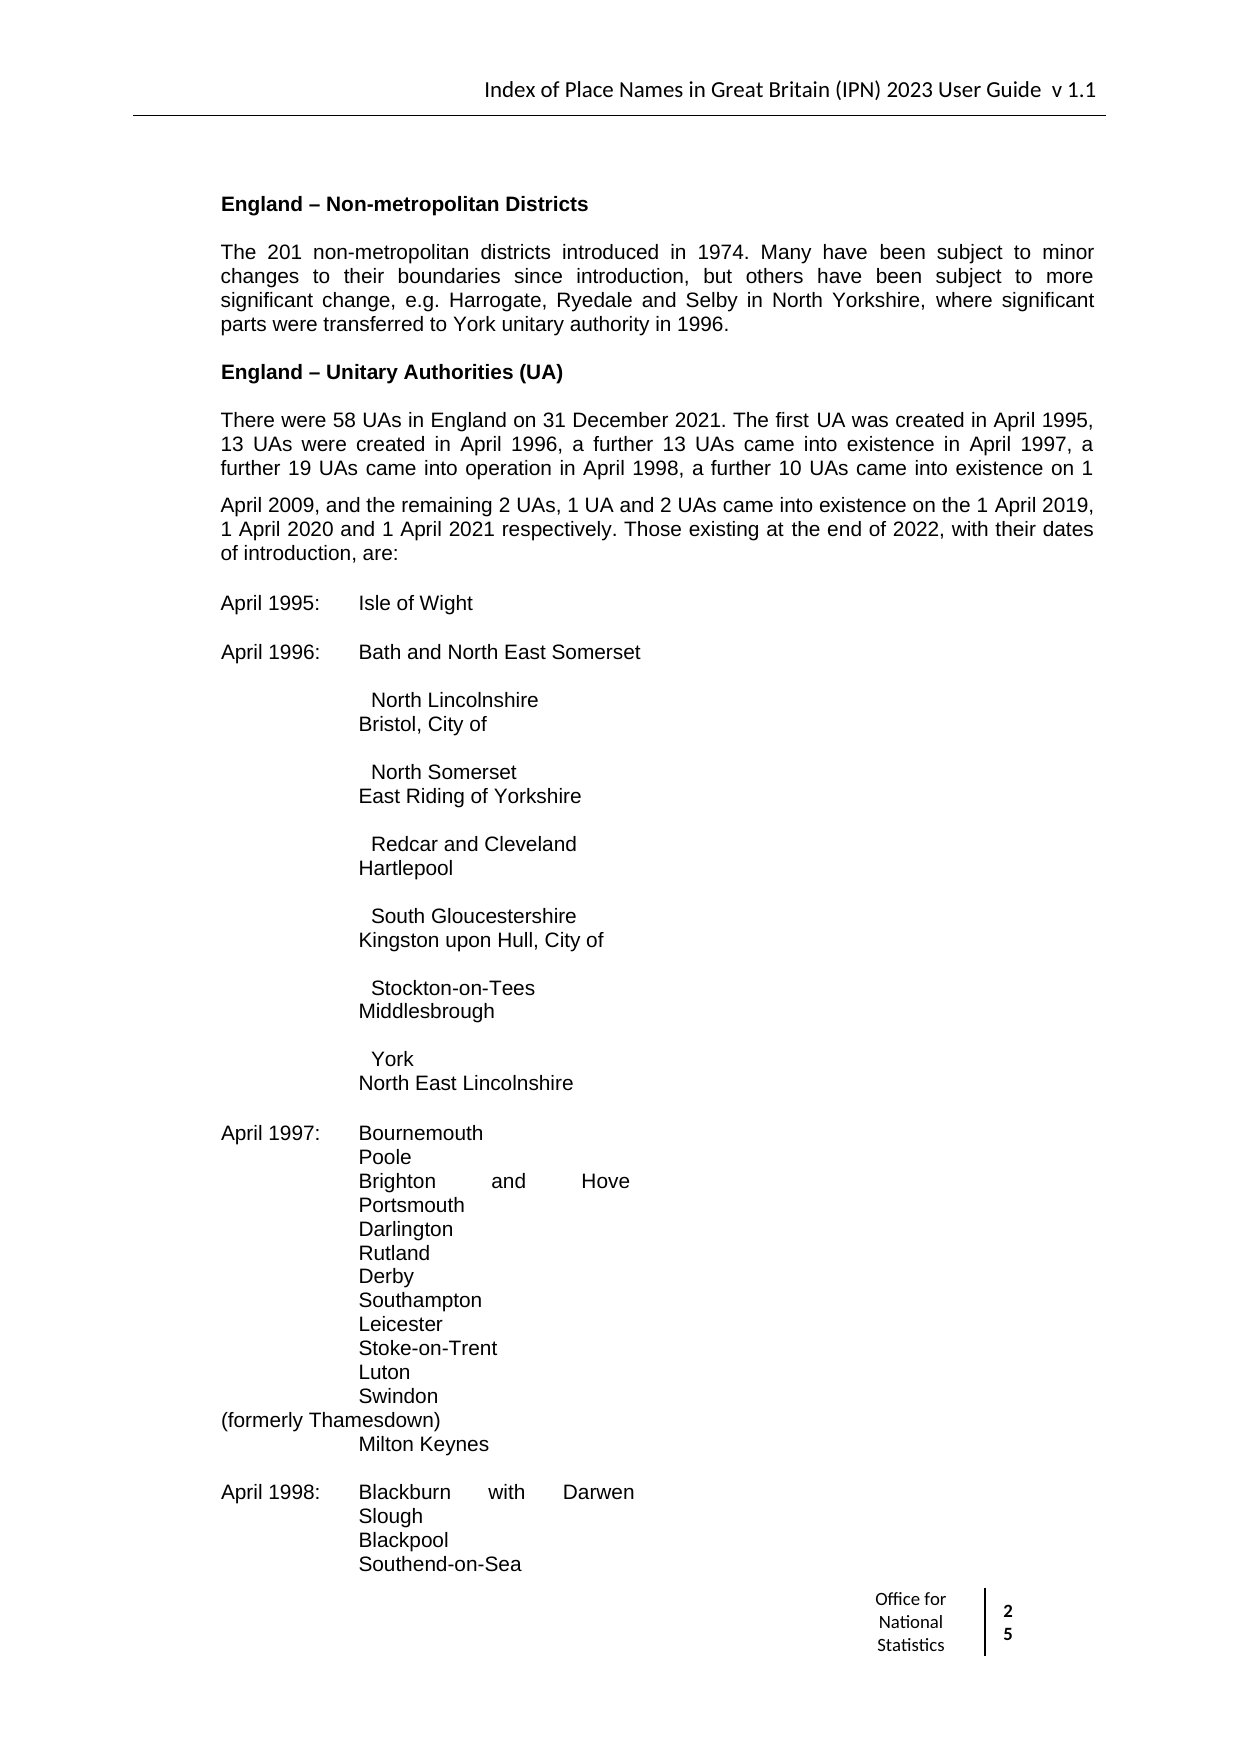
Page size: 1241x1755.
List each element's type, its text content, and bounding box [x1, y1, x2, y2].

text April 1997: Bournemouth Poole [221, 1121, 521, 1168]
text North East Lincolnshire [221, 1071, 685, 1095]
text Kingston upon Hull, City of Stockton-on-Tees [221, 927, 685, 999]
text Derby Southampton [221, 1264, 521, 1312]
text The 201 non-metropolitan districts introduced in 1974. Many have been subject to minor changes to their boundaries since introduction, but others have been subject to more significant change, e.g. Harrogate, Ryedale and Selby in North Yorkshire, where significant parts were transferred to York unitary authority in 1996. [220, 240, 1094, 336]
text Hartlepool South Gloucestershire [221, 856, 685, 927]
text Darlington Rutland [221, 1216, 521, 1264]
subtitle England – Non-metropolitan Districts [221, 192, 682, 216]
text Middlesbrough York [221, 999, 685, 1071]
text There were 58 UAs in England on 31 December 2021. The first UA was created in April 1995, 13 UAs were created in April 1996, a further 13 UAs came into existence in April 1997, a further 19 UAs came into operation in April 1998, a further 10 UAs came into existence on 1 April 2009, and the remaining 2 UAs, 1 UA and 2 UAs came into existence on the 1 April 2019, 1 April 2020 and 1 April 2021 respectively. Those existing at the end of 2022, with their dates of introduction, are: [220, 408, 1094, 565]
text Bristol, City of North Somerset [221, 712, 685, 784]
text East Riding of Yorkshire Redcar and Cleveland [221, 784, 685, 856]
text Luton Swindon (formerly Thamesdown) [221, 1360, 521, 1432]
text Milton Keynes [221, 1432, 521, 1456]
text Blackpool Southend-on-Sea [221, 1528, 635, 1576]
text April 1996: Bath and North East Somerset North Lincolnshire [221, 640, 685, 712]
subtitle England – Unitary Authorities (UA) [221, 360, 602, 384]
text April 1995: Isle of Wight [220, 591, 506, 615]
text Leicester Stoke-on-Trent [221, 1312, 521, 1360]
text Brighton and Hove Portsmouth [221, 1168, 630, 1216]
text April 1998: Blackburn with Darwen Slough [221, 1480, 635, 1528]
